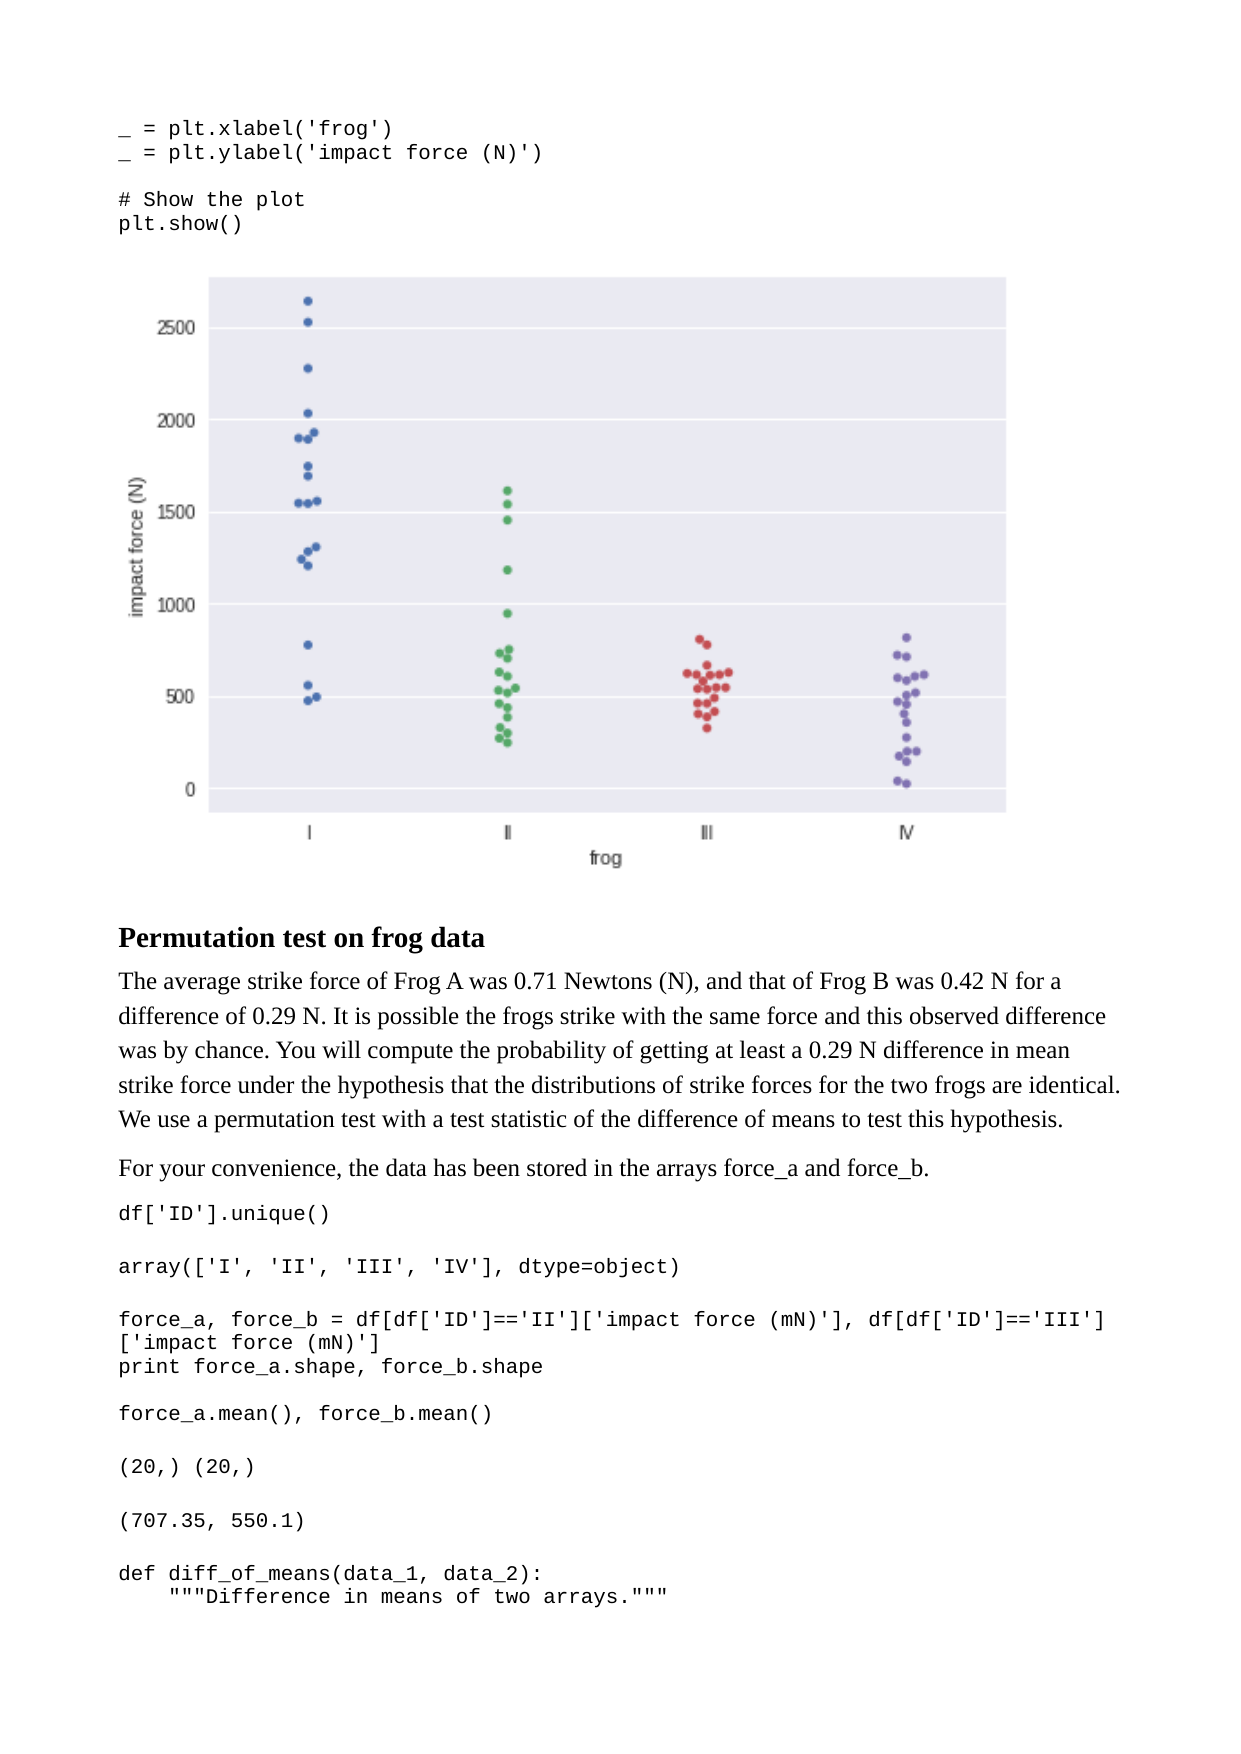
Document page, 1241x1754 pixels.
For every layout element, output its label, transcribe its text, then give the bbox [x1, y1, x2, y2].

text print force_a.shape, force_b.shape [118, 1356, 1122, 1380]
text def diff_of_means(data_1, data_2): [118, 1563, 1122, 1586]
text (707.35, 550.1) [118, 1509, 1122, 1533]
text _ = plt.ylabel('impact force (N)') [118, 142, 1122, 165]
text _ = plt.xlabel('frog') [118, 118, 1122, 142]
text The average strike force of Frog A was 0.71 Newtons (N), and that of Frog B was 0.42 N for a difference of 0.29 N. It is possible the frogs strike with the same force and this observed difference was by chance. You will compute the probability of getting at least a 0.29 N difference in mean strike force under the hypothesis that the distributions of strike forces for the two frogs are identical. We use a permutation test with a test statistic of the difference of means to test this hypothesis. [118, 966, 1122, 1133]
text force_a.mean(), force_b.mean() [118, 1403, 1122, 1427]
text (20,) (20,) [118, 1456, 1122, 1480]
text For your convenience, the data has been stored in the arrays force_a and force_b. [118, 1153, 1122, 1182]
text array(['I', 'II', 'III', 'IV'], dtype=object) [118, 1256, 1122, 1279]
text """Difference in means of two arrays.""" [118, 1586, 1122, 1610]
subtitle Permutation test on frog data [118, 920, 1122, 954]
text plt.show() [118, 213, 1122, 236]
text force_a, force_b = df[df['ID']=='II']['impact force (mN)'], df[df['ID']=='III']['impact force (mN)'] [118, 1309, 1122, 1356]
text # Show the plot [118, 189, 1122, 213]
text df['ID'].unique() [118, 1202, 1122, 1226]
picture [118, 265, 1019, 881]
